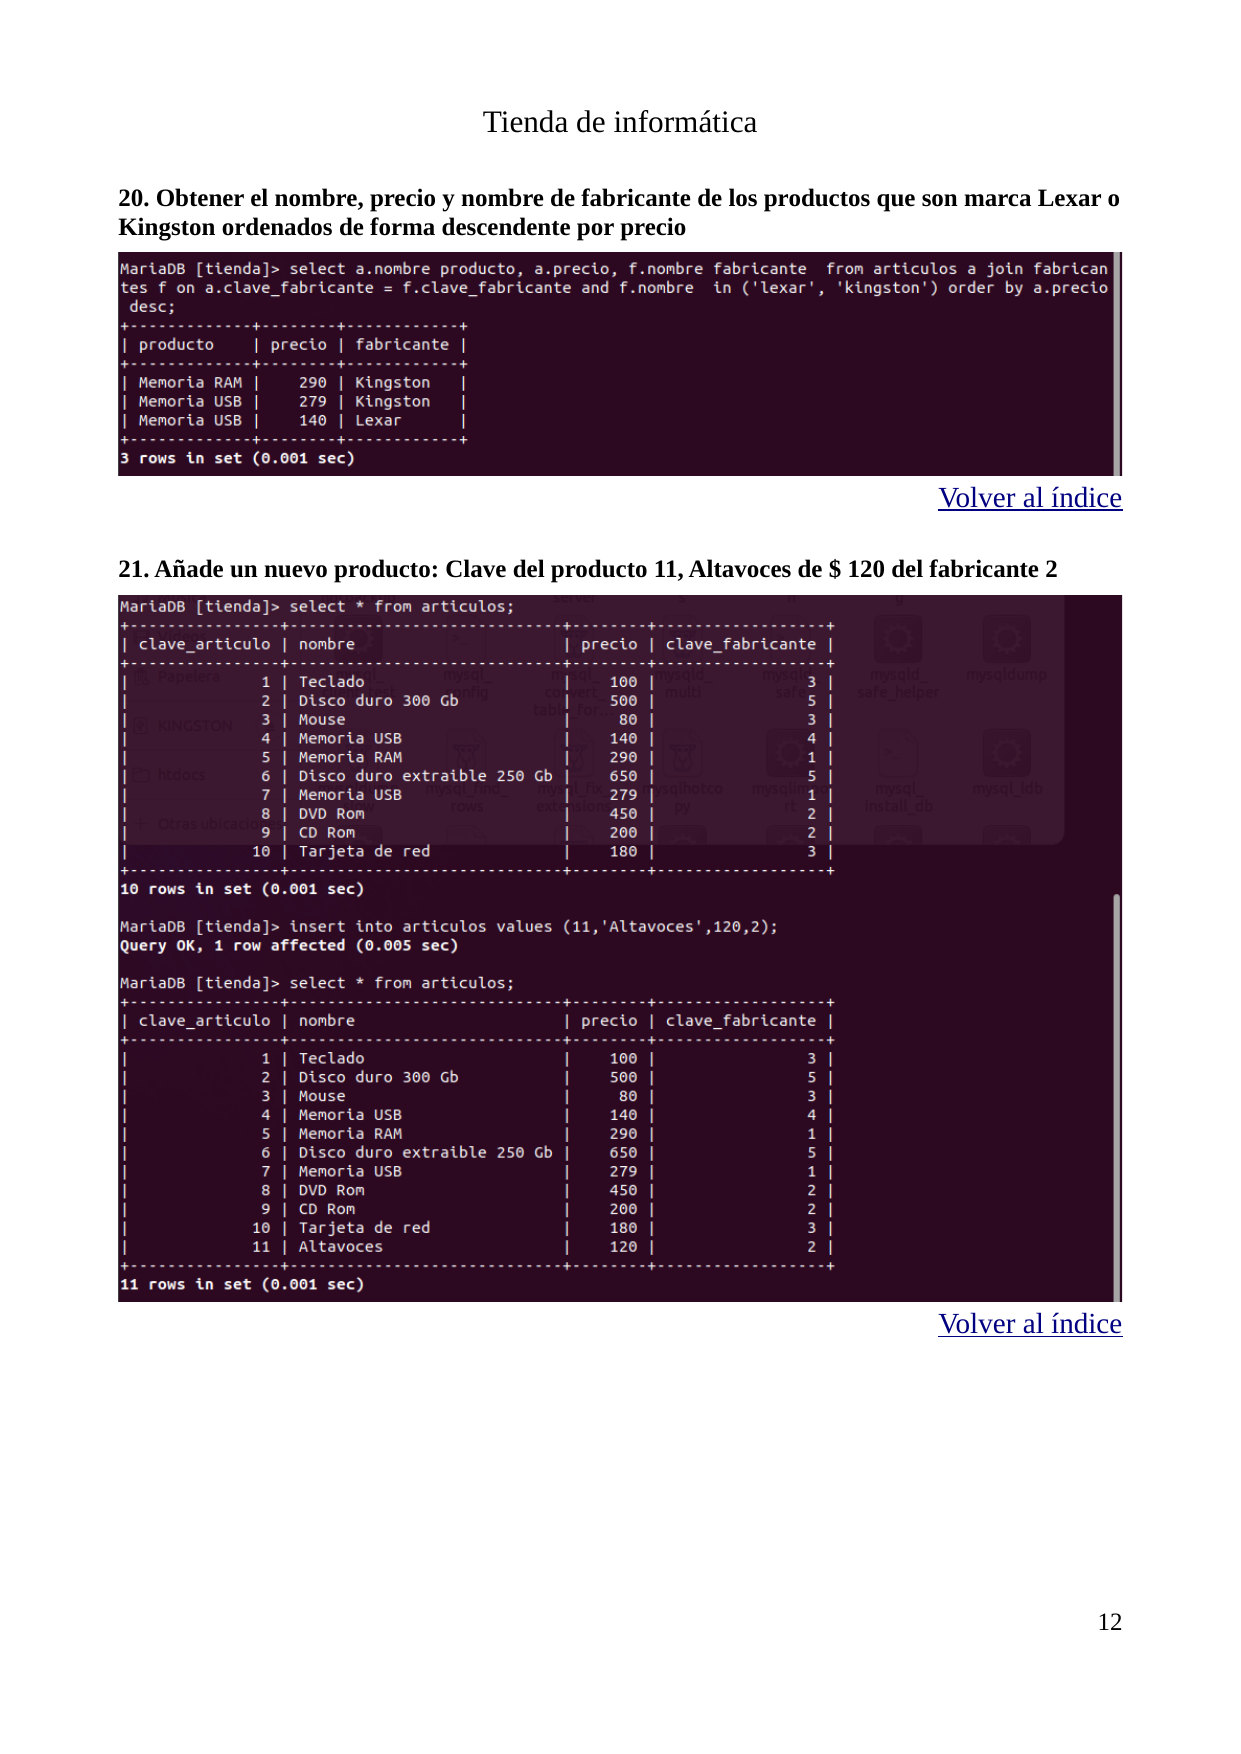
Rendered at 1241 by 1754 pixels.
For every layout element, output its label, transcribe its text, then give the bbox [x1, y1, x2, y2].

picture [118, 252, 1123, 476]
picture [118, 595, 1123, 1302]
subtitle 20. Obtener el nombre, precio y nombre de fabricante de los productos que son marca Lexar o Kingston ordenados de forma descendente por precio [118, 183, 1122, 240]
subtitle 21. Añade un nuevo producto: Clave del producto 11, Altavoces de $ 120 del fabricante 2 [118, 554, 1122, 583]
text Volver al índice [118, 476, 1122, 514]
text Volver al índice [118, 1302, 1122, 1340]
